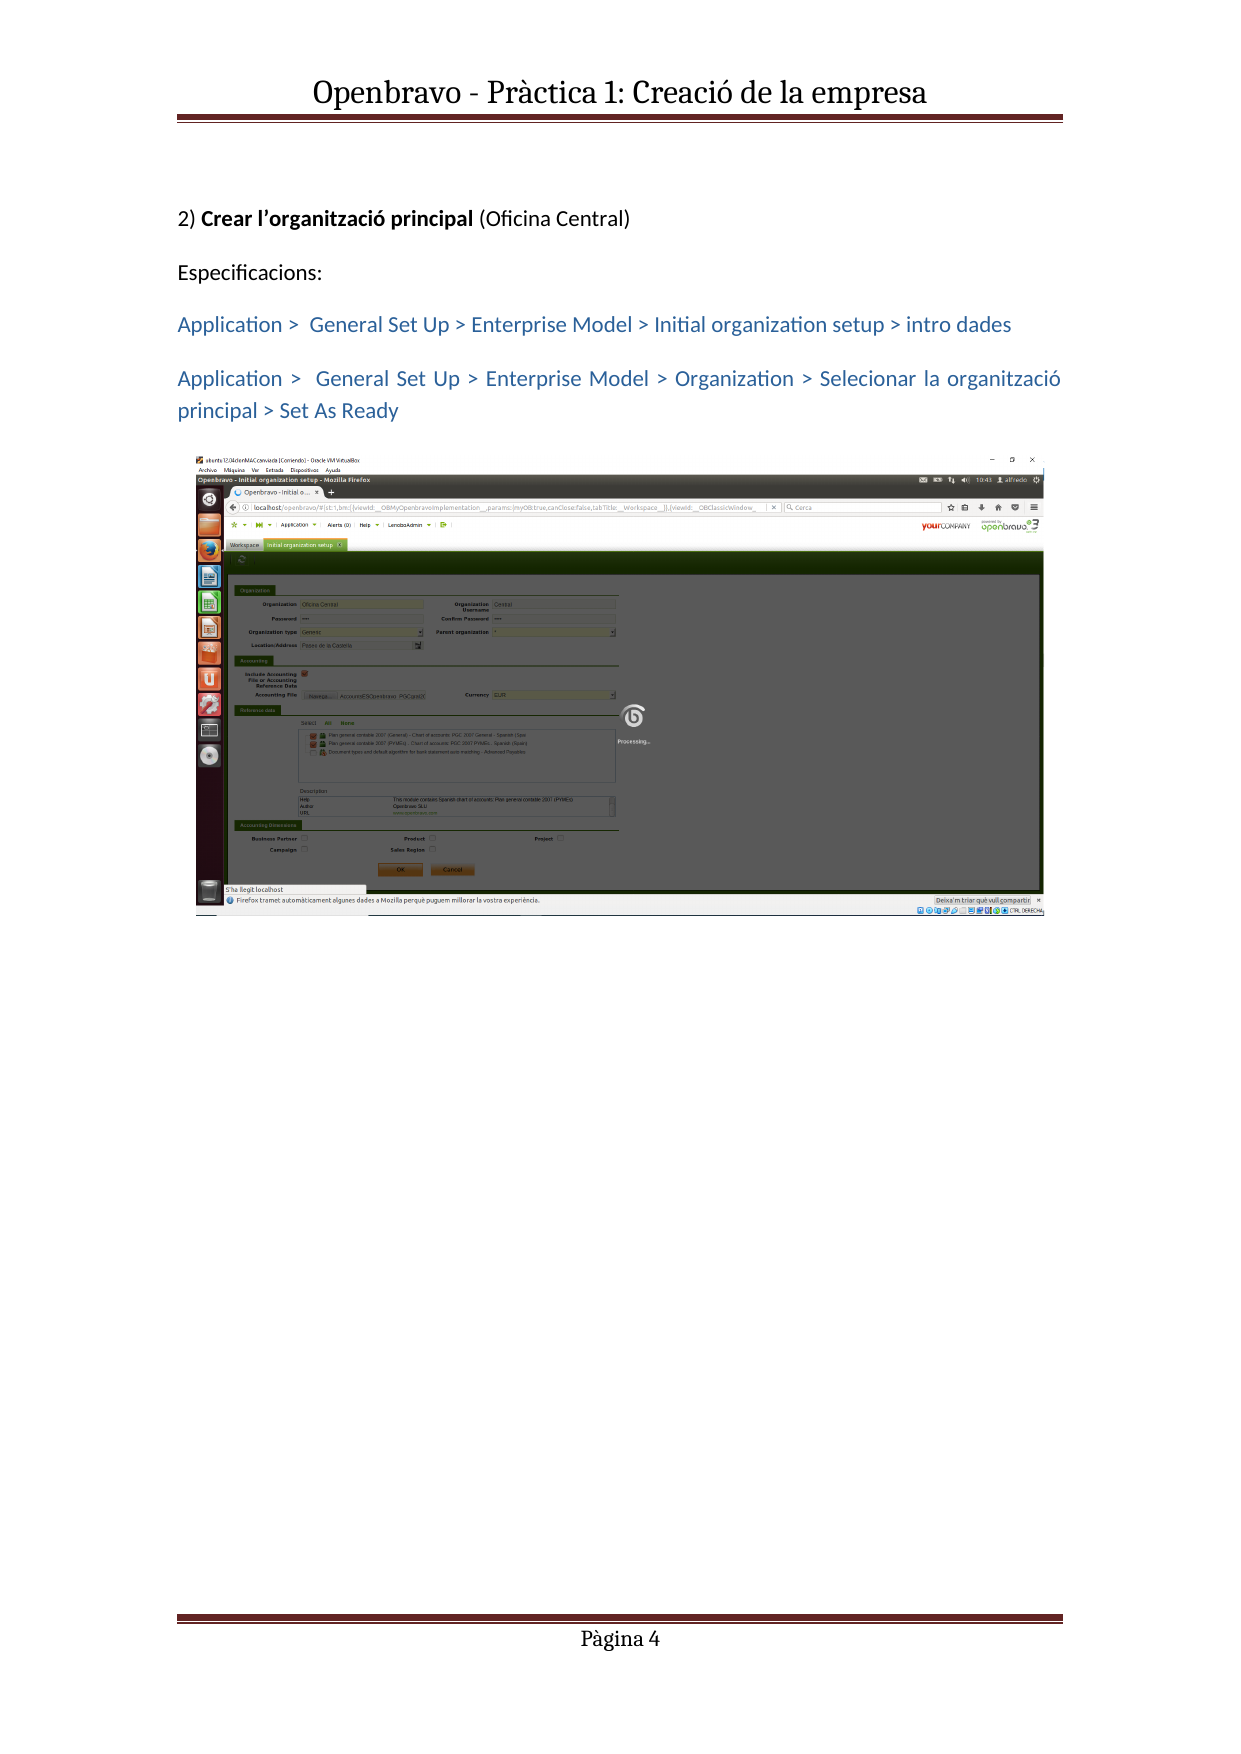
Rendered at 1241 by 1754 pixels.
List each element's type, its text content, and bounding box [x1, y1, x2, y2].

picture [196, 455, 1045, 916]
text Application > General Set Up > Enterprise Model > Organization > Selecionar la organització principal > Set As Ready [177, 364, 1063, 424]
text Especificacions: [177, 258, 1063, 286]
text 2) Crear l’organització principal (Oficina Central) [177, 204, 1063, 233]
text Application > General Set Up > Enterprise Model > Initial organization setup > intro dades [177, 311, 1063, 339]
